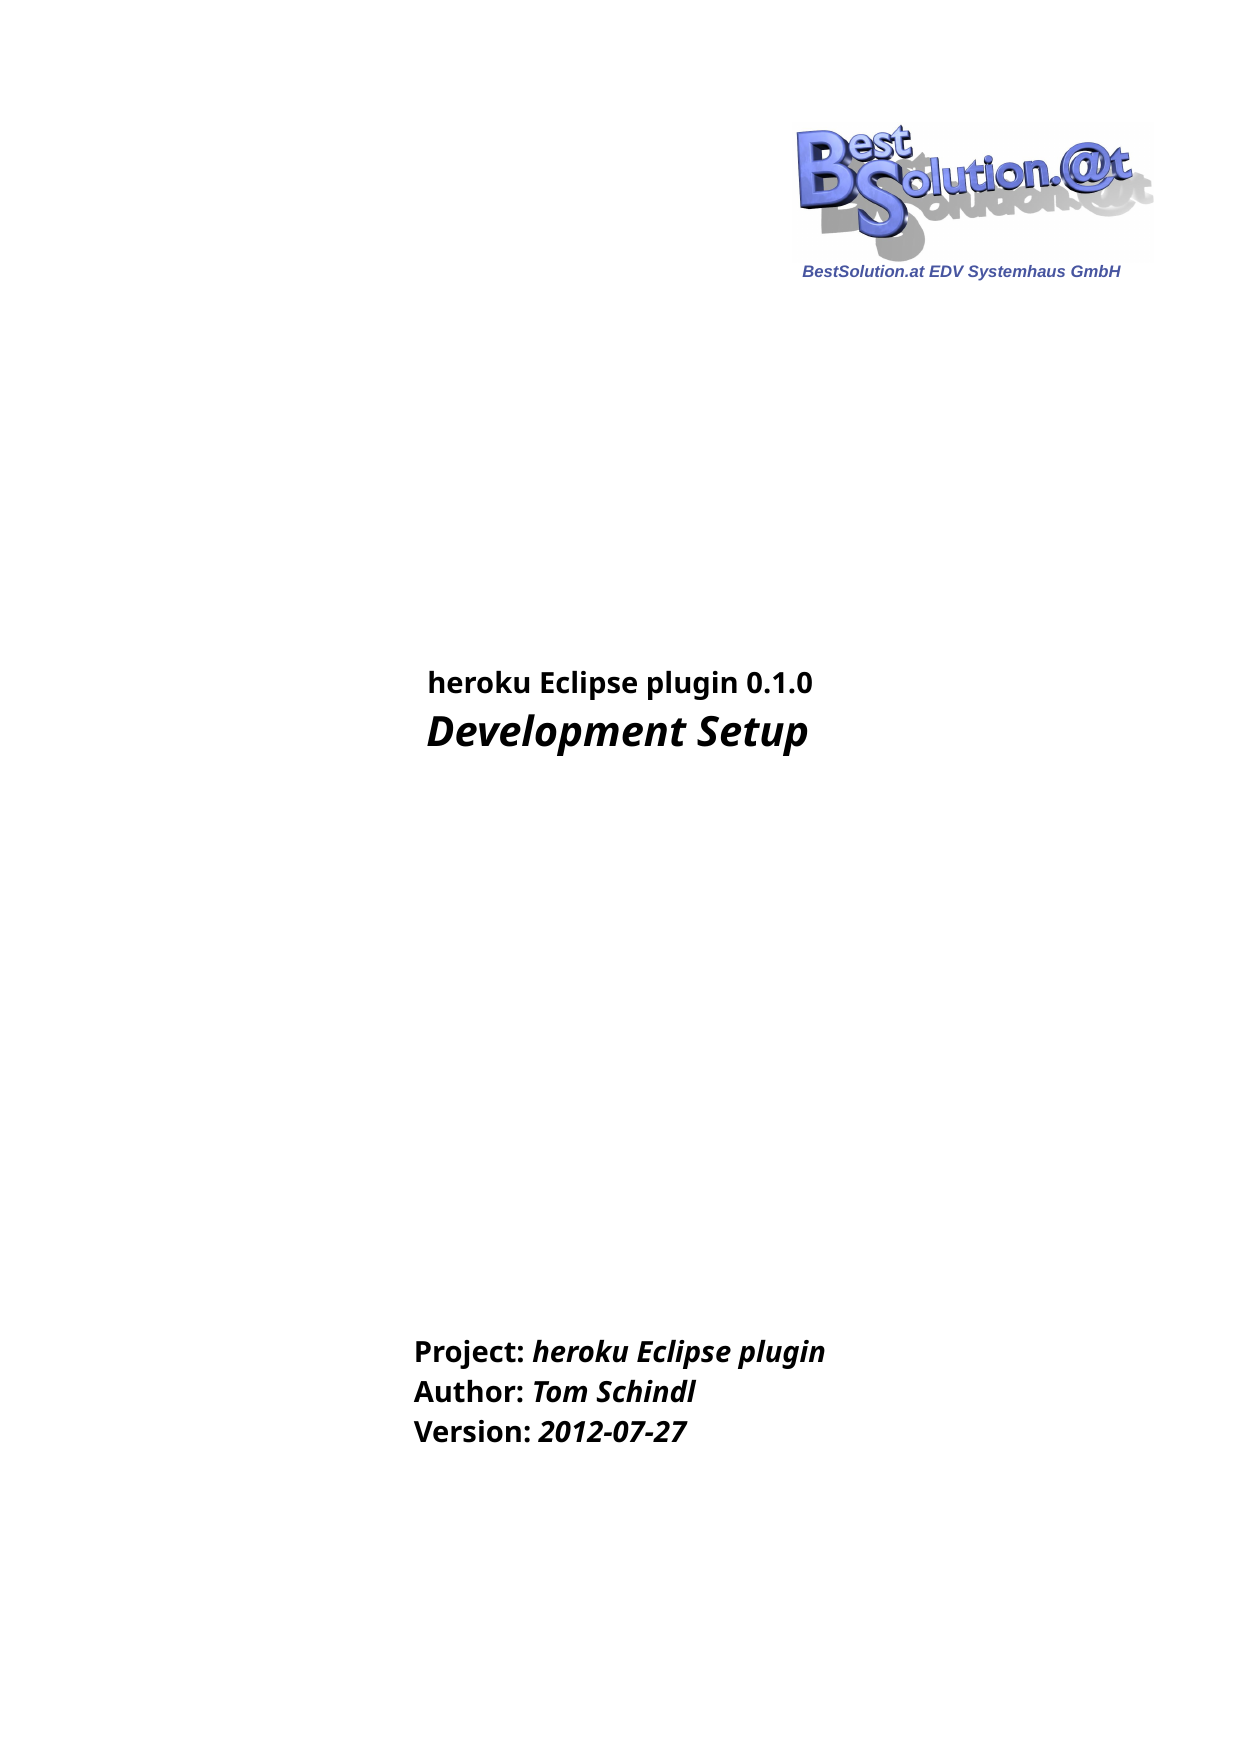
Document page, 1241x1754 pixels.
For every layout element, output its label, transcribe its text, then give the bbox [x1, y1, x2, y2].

text BestSolution.at EDV Systemhaus GmbH [118, 262, 1122, 281]
text Development Setup [118, 702, 1122, 759]
text Project: heroku Eclipse plugin [413, 1332, 1122, 1371]
text Author: Tom Schindl [413, 1371, 1122, 1411]
text heroku Eclipse plugin 0.1.0 [118, 663, 1122, 702]
picture [792, 122, 1154, 263]
text Version: 2012-07-27 [413, 1411, 1122, 1451]
